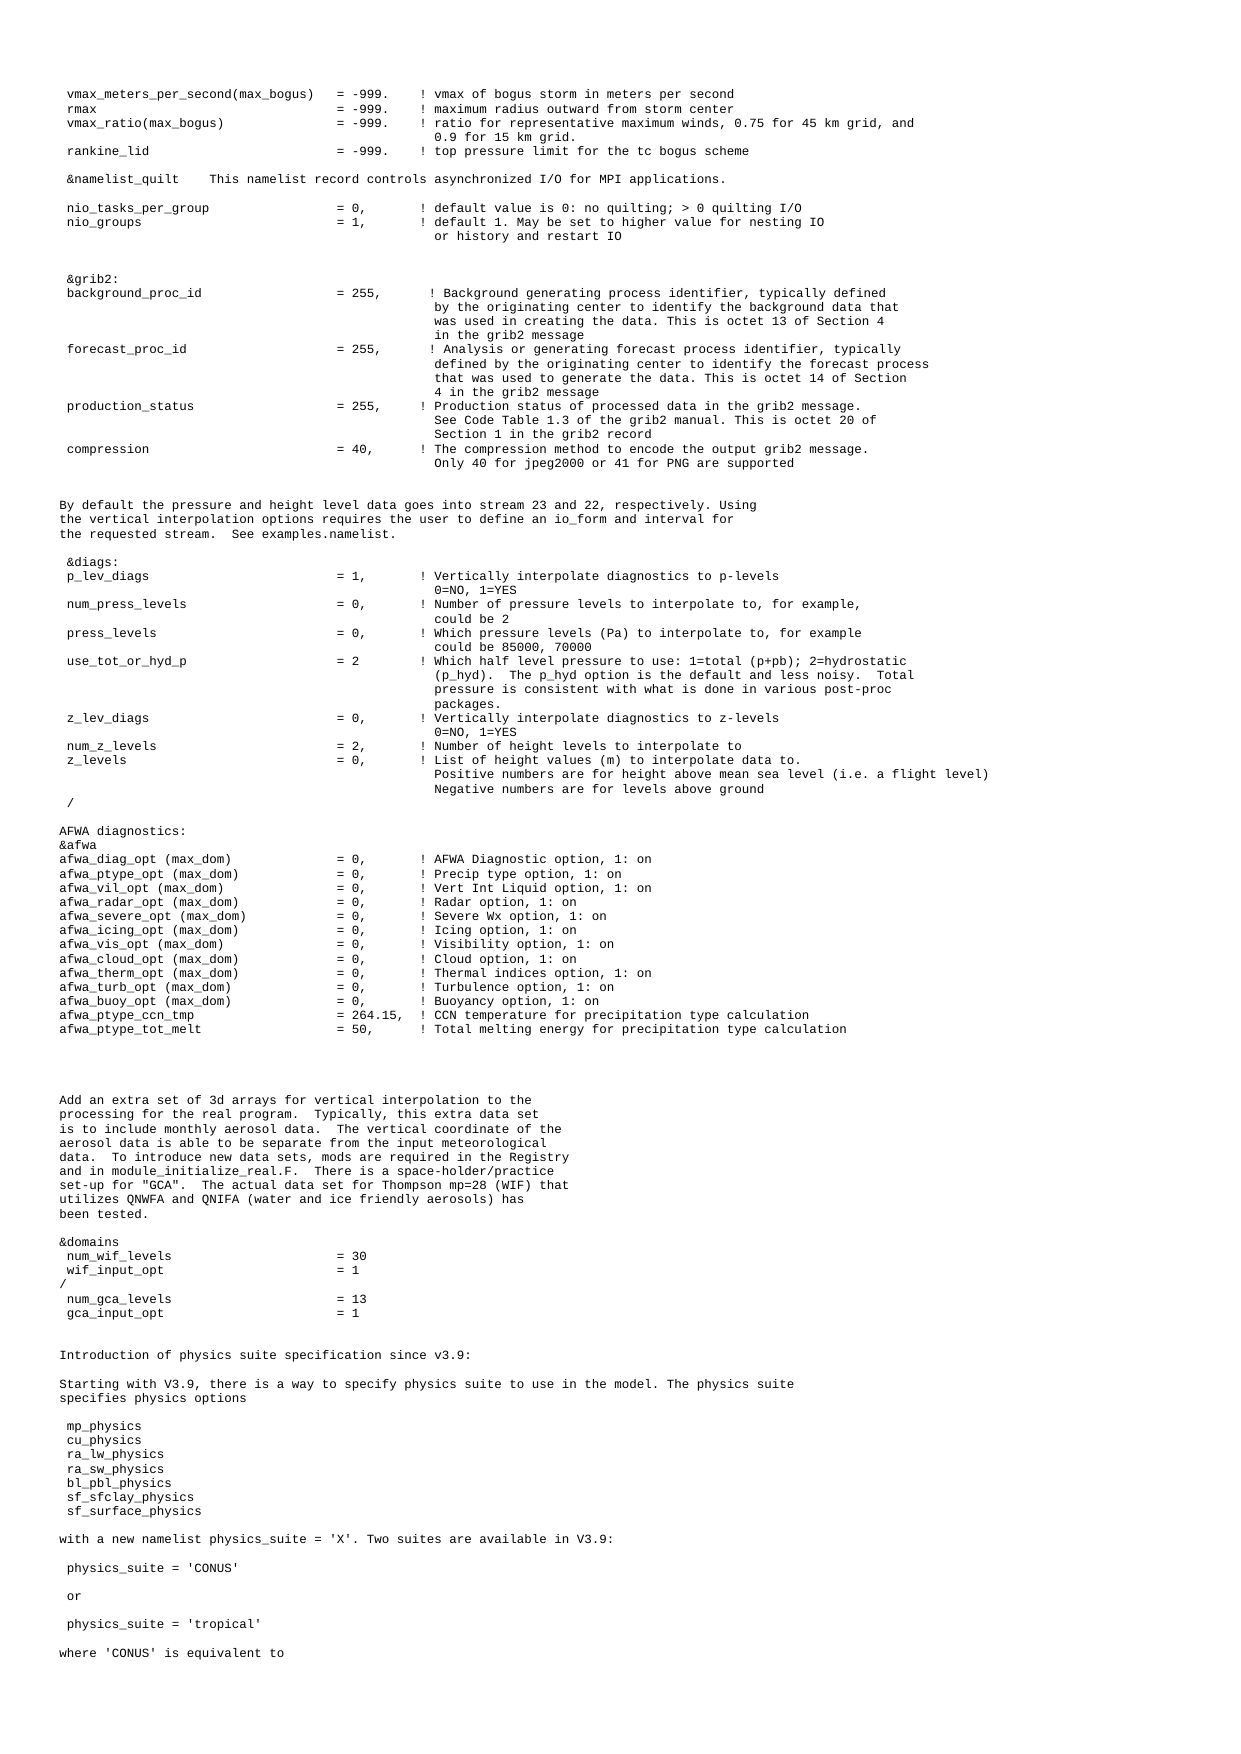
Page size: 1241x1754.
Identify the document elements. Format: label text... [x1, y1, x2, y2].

text compression = 40, ! The compression method to encode the output grib2 message. [59, 443, 1181, 457]
text Introduction of physics suite specification since v3.9: [59, 1349, 1181, 1363]
text afwa_ptype_opt (max_dom) = 0, ! Precip type option, 1: on [59, 868, 1181, 882]
text cu_physics [59, 1434, 1181, 1448]
text &grib2: [59, 273, 1181, 287]
text background_proc_id = 255, ! Background generating process identifier, typically defined [59, 287, 1181, 301]
text ra_sw_physics [59, 1463, 1181, 1477]
text production_status = 255, ! Production status of processed data in the grib2 message. [59, 400, 1181, 414]
text Negative numbers are for levels above ground [59, 783, 1181, 797]
text use_tot_or_hyd_p = 2 ! Which half level pressure to use: 1=total (p+pb); 2=hydrostatic [59, 655, 1181, 669]
text afwa_icing_opt (max_dom) = 0, ! Icing option, 1: on [59, 924, 1181, 938]
text the requested stream. See examples.namelist. [59, 528, 1181, 542]
text nio_groups = 1, ! default 1. May be set to higher value for nesting IO [59, 216, 1181, 230]
text could be 85000, 70000 [59, 641, 1181, 655]
text ra_lw_physics [59, 1448, 1181, 1463]
text could be 2 [59, 613, 1181, 627]
text z_levels = 0, ! List of height values (m) to interpolate data to. [59, 754, 1181, 768]
text physics_suite = 'CONUS' [59, 1562, 1181, 1576]
text sf_sfclay_physics [59, 1491, 1181, 1505]
text nio_tasks_per_group = 0, ! default value is 0: no quilting; > 0 quilting I/O [59, 202, 1181, 216]
text Positive numbers are for height above mean sea level (i.e. a flight level) [59, 768, 1181, 783]
text Add an extra set of 3d arrays for vertical interpolation to the [59, 1094, 1181, 1108]
text AFWA diagnostics: [59, 825, 1181, 839]
text mp_physics [59, 1420, 1181, 1434]
text afwa_severe_opt (max_dom) = 0, ! Severe Wx option, 1: on [59, 910, 1181, 924]
text &namelist_quilt This namelist record controls asynchronized I/O for MPI applications. [59, 173, 1181, 188]
text rmax = -999. ! maximum radius outward from storm center [59, 103, 1181, 117]
text physics_suite = 'tropical' [59, 1618, 1181, 1633]
text with a new namelist physics_suite = 'X'. Two suites are available in V3.9: [59, 1533, 1181, 1548]
text See Code Table 1.3 of the grib2 manual. This is octet 20 of [59, 414, 1181, 428]
text afwa_vis_opt (max_dom) = 0, ! Visibility option, 1: on [59, 938, 1181, 953]
text data. To introduce new data sets, mods are required in the Registry [59, 1151, 1181, 1165]
text 4 in the grib2 message [59, 386, 1181, 400]
text num_gca_levels = 13 [59, 1293, 1181, 1307]
text / [59, 797, 1181, 811]
text z_lev_diags = 0, ! Vertically interpolate diagnostics to z-levels [59, 712, 1181, 726]
text Only 40 for jpeg2000 or 41 for PNG are supported [59, 457, 1181, 471]
text / [59, 1278, 1181, 1293]
text was used in creating the data. This is octet 13 of Section 4 [59, 315, 1181, 329]
text num_press_levels = 0, ! Number of pressure levels to interpolate to, for example, [59, 598, 1181, 613]
text utilizes QNWFA and QNIFA (water and ice friendly aerosols) has [59, 1193, 1181, 1208]
text pressure is consistent with what is done in various post-proc [59, 683, 1181, 698]
text afwa_diag_opt (max_dom) = 0, ! AFWA Diagnostic option, 1: on [59, 853, 1181, 868]
text press_levels = 0, ! Which pressure levels (Pa) to interpolate to, for example [59, 627, 1181, 641]
text and in module_initialize_real.F. There is a space-holder/practice [59, 1165, 1181, 1179]
text wif_input_opt = 1 [59, 1264, 1181, 1278]
text the vertical interpolation options requires the user to define an io_form and interval for [59, 513, 1181, 528]
text bl_pbl_physics [59, 1477, 1181, 1491]
text By default the pressure and height level data goes into stream 23 and 22, respectively. Using [59, 499, 1181, 513]
text (p_hyd). The p_hyd option is the default and less noisy. Total [59, 669, 1181, 683]
text afwa_therm_opt (max_dom) = 0, ! Thermal indices option, 1: on [59, 967, 1181, 981]
text is to include monthly aerosol data. The vertical coordinate of the [59, 1123, 1181, 1137]
text vmax_meters_per_second(max_bogus) = -999. ! vmax of bogus storm in meters per second [59, 88, 1181, 103]
text afwa_ptype_tot_melt = 50, ! Total melting energy for precipitation type calculation [59, 1023, 1181, 1038]
text sf_surface_physics [59, 1505, 1181, 1519]
text been tested. [59, 1208, 1181, 1222]
text or history and restart IO [59, 230, 1181, 244]
text in the grib2 message [59, 329, 1181, 343]
text afwa_cloud_opt (max_dom) = 0, ! Cloud option, 1: on [59, 953, 1181, 967]
text defined by the originating center to identify the forecast process [59, 358, 1181, 372]
text vmax_ratio(max_bogus) = -999. ! ratio for representative maximum winds, 0.75 for 45 km grid, and [59, 117, 1181, 131]
text forecast_proc_id = 255, ! Analysis or generating forecast process identifier, typically [59, 343, 1181, 358]
text 0=NO, 1=YES [59, 584, 1181, 598]
text num_wif_levels = 30 [59, 1250, 1181, 1264]
text afwa_vil_opt (max_dom) = 0, ! Vert Int Liquid option, 1: on [59, 882, 1181, 896]
text afwa_ptype_ccn_tmp = 264.15, ! CCN temperature for precipitation type calculation [59, 1009, 1181, 1023]
text afwa_turb_opt (max_dom) = 0, ! Turbulence option, 1: on [59, 981, 1181, 995]
text p_lev_diags = 1, ! Vertically interpolate diagnostics to p-levels [59, 570, 1181, 584]
text Section 1 in the grib2 record [59, 428, 1181, 443]
text specifies physics options [59, 1392, 1181, 1406]
text 0=NO, 1=YES [59, 726, 1181, 740]
text 0.9 for 15 km grid. [59, 131, 1181, 145]
text by the originating center to identify the background data that [59, 301, 1181, 315]
text that was used to generate the data. This is octet 14 of Section [59, 372, 1181, 386]
text or [59, 1590, 1181, 1604]
text num_z_levels = 2, ! Number of height levels to interpolate to [59, 740, 1181, 754]
text processing for the real program. Typically, this extra data set [59, 1108, 1181, 1123]
text set-up for "GCA". The actual data set for Thompson mp=28 (WIF) that [59, 1179, 1181, 1193]
text aerosol data is able to be separate from the input meteorological [59, 1137, 1181, 1151]
text afwa_buoy_opt (max_dom) = 0, ! Buoyancy option, 1: on [59, 995, 1181, 1009]
text &afwa [59, 839, 1181, 853]
text gca_input_opt = 1 [59, 1307, 1181, 1321]
text rankine_lid = -999. ! top pressure limit for the tc bogus scheme [59, 145, 1181, 159]
text &diags: [59, 556, 1181, 570]
text packages. [59, 698, 1181, 712]
text where 'CONUS' is equivalent to [59, 1647, 1181, 1661]
text afwa_radar_opt (max_dom) = 0, ! Radar option, 1: on [59, 896, 1181, 910]
text Starting with V3.9, there is a way to specify physics suite to use in the model. The physics suite [59, 1378, 1181, 1392]
text &domains [59, 1236, 1181, 1250]
